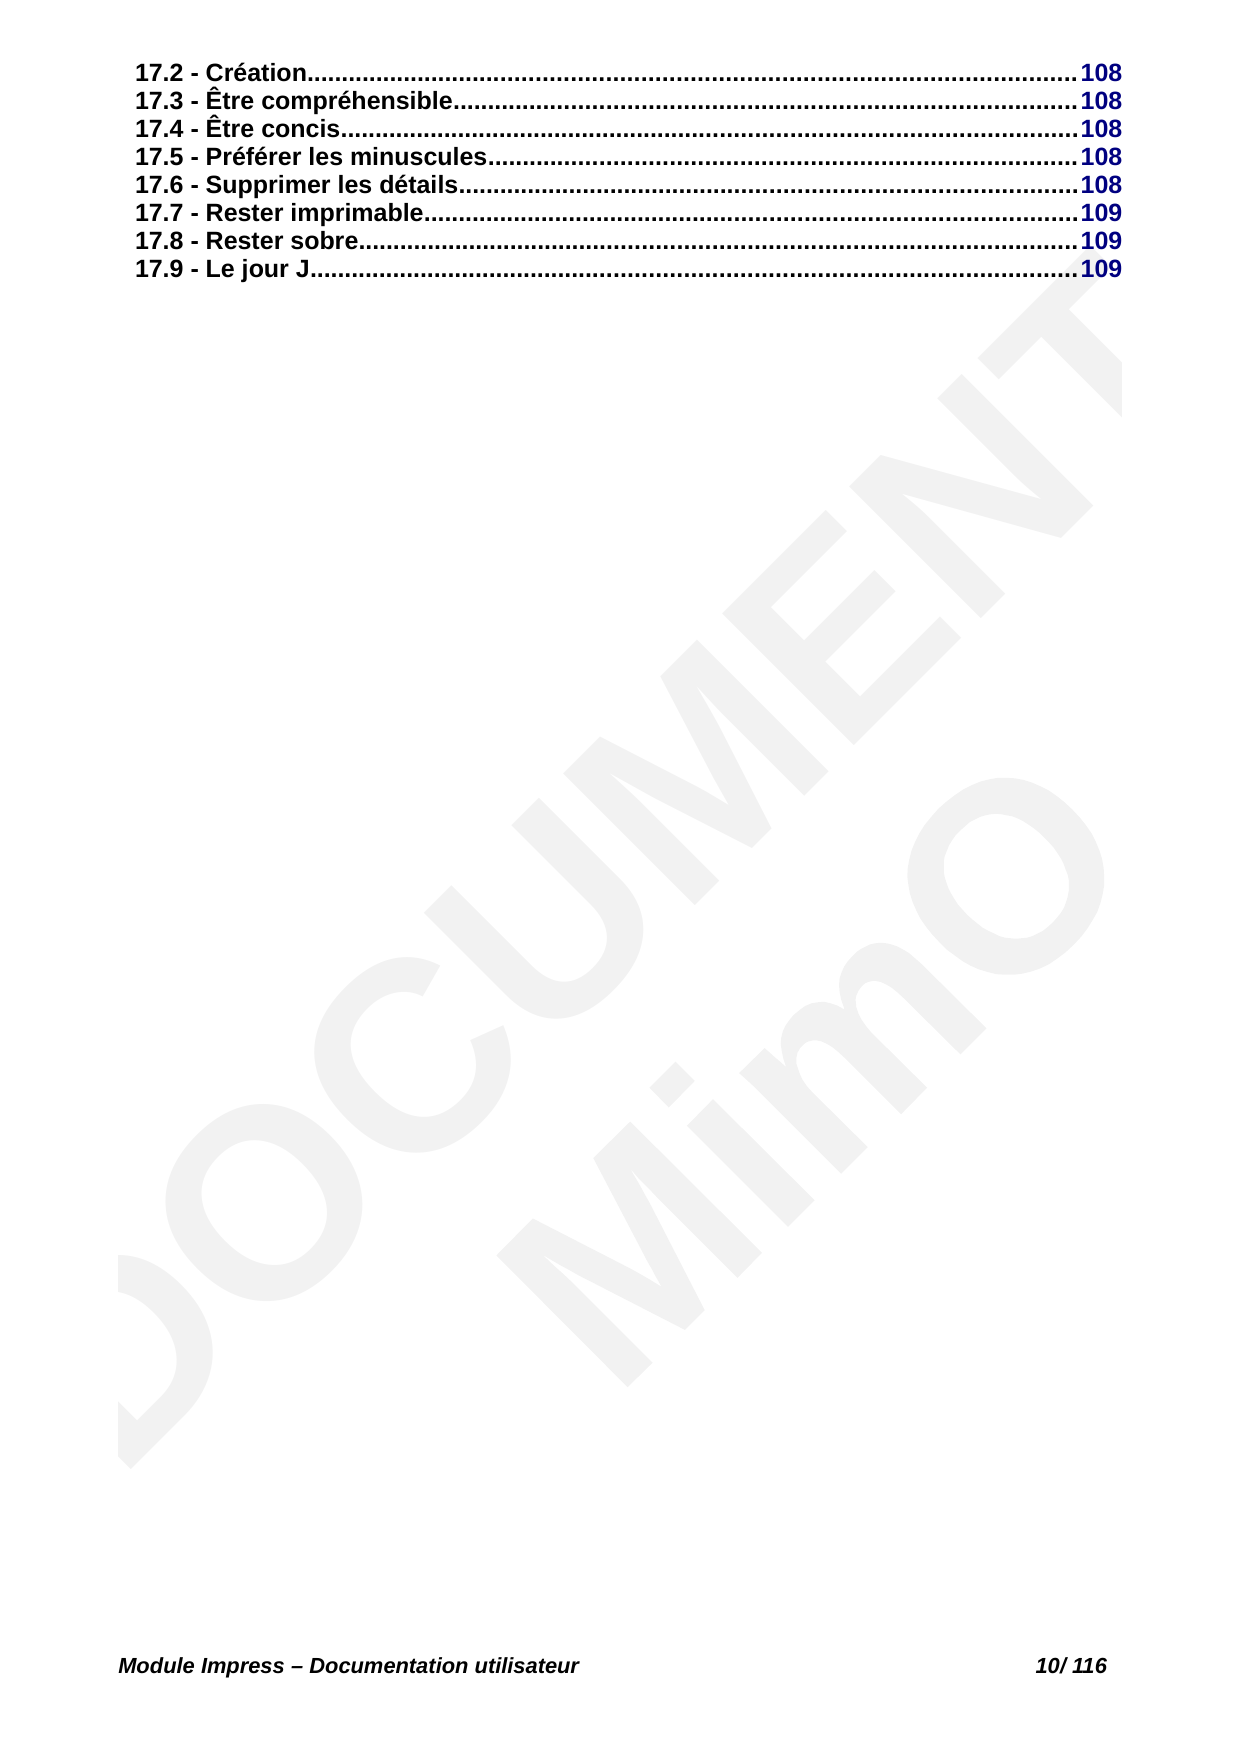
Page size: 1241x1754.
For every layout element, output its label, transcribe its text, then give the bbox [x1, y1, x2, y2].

text 17.4 - Être concis 108 [135, 115, 1122, 143]
text 17.3 - Être compréhensible 108 [135, 87, 1122, 115]
text 17.8 - Rester sobre 109 [135, 227, 1122, 254]
text 17.9 - Le jour J 109 [135, 254, 1122, 282]
text 17.2 - Création 108 [135, 59, 1122, 87]
text 17.7 - Rester imprimable 109 [135, 199, 1122, 227]
text 17.6 - Supprimer les détails 108 [135, 171, 1122, 199]
text 17.5 - Préférer les minuscules 108 [135, 143, 1122, 171]
